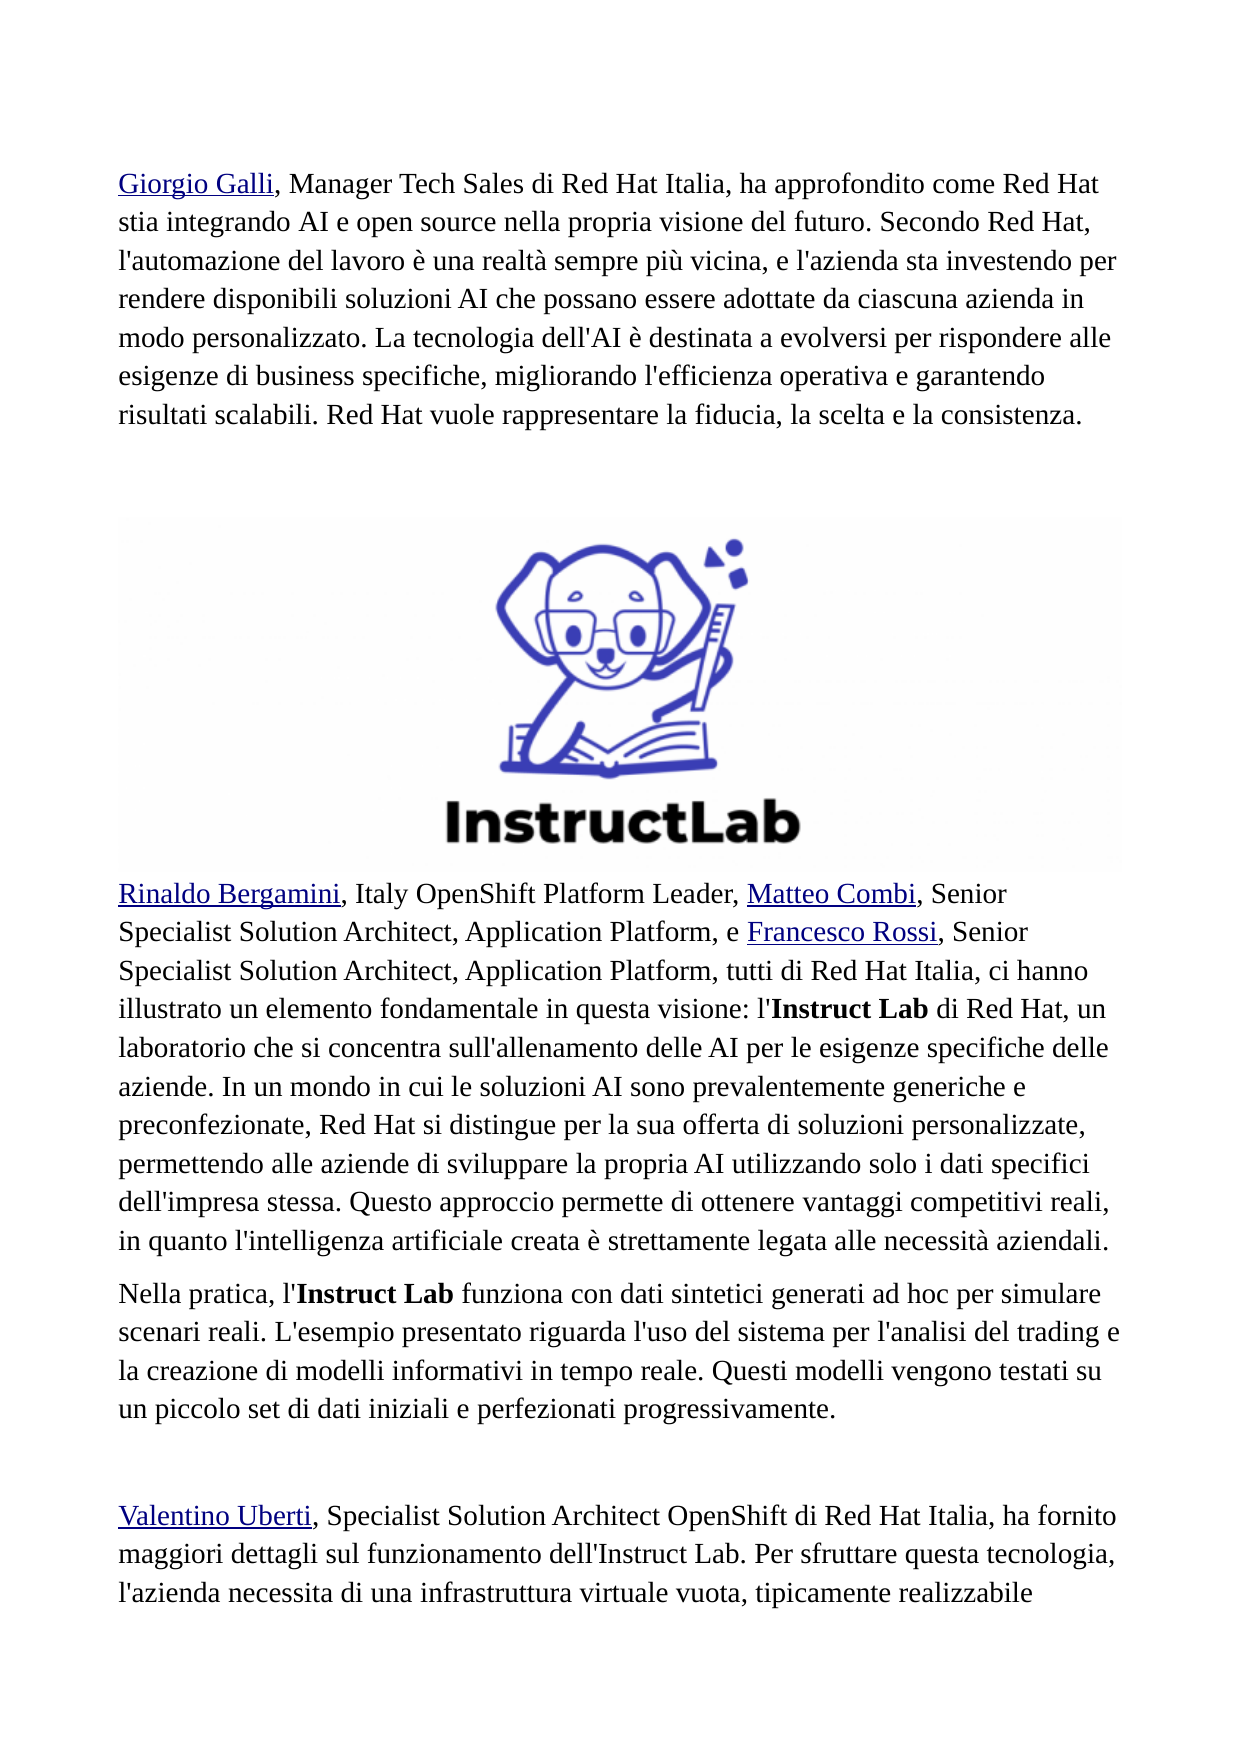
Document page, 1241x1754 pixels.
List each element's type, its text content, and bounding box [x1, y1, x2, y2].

text Giorgio Galli, Manager Tech Sales di Red Hat Italia, ha approfondito come Red Hat stia integrando AI e open source nella propria visione del futuro. Secondo Red Hat, l'automazione del lavoro è una realtà sempre più vicina, e l'azienda sta investendo per rendere disponibili soluzioni AI che possano essere adottate da ciascuna azienda in modo personalizzato. La tecnologia dell'AI è destinata a evolversi per rispondere alle esigenze di business specifiche, migliorando l'efficienza operativa e garantendo risultati scalabili. Red Hat vuole rappresentare la fiducia, la scelta e la consistenza. [118, 166, 1122, 431]
text Valentino Uberti, Specialist Solution Architect OpenShift di Red Hat Italia, ha fornito maggiori dettagli sul funzionamento dell'Instruct Lab. Per sfruttare questa tecnologia, l'azienda necessita di una infrastruttura virtuale vuota, tipicamente realizzabile [118, 1498, 1122, 1608]
text Nella pratica, l'Instruct Lab funziona con dati sintetici generati ad hoc per simulare scenari reali. L'esempio presentato riguarda l'uso del sistema per l'analisi del trading e la creazione di modelli informativi in tempo reale. Questi modelli vengono testati su un piccolo set di dati iniziali e perfezionati progressivamente. [118, 1276, 1122, 1425]
picture [118, 517, 1123, 872]
text Rinaldo Bergamini, Italy OpenShift Platform Leader, Matteo Combi, Senior Specialist Solution Architect, Application Platform, e Francesco Rossi, Senior Specialist Solution Architect, Application Platform, tutti di Red Hat Italia, ci hanno illustrato un elemento fondamentale in questa visione: l'Instruct Lab di Red Hat, un laboratorio che si concentra sull'allenamento delle AI per le esigenze specifiche delle aziende. In un mondo in cui le soluzioni AI sono prevalentemente generiche e preconfezionate, Red Hat si distingue per la sua offerta di soluzioni personalizzate, permettendo alle aziende di sviluppare la propria AI utilizzando solo i dati specifici dell'impresa stessa. Questo approccio permette di ottenere vantaggi competitivi reali, in quanto l'intelligenza artificiale creata è strettamente legata alle necessità aziendali. [118, 872, 1122, 1256]
